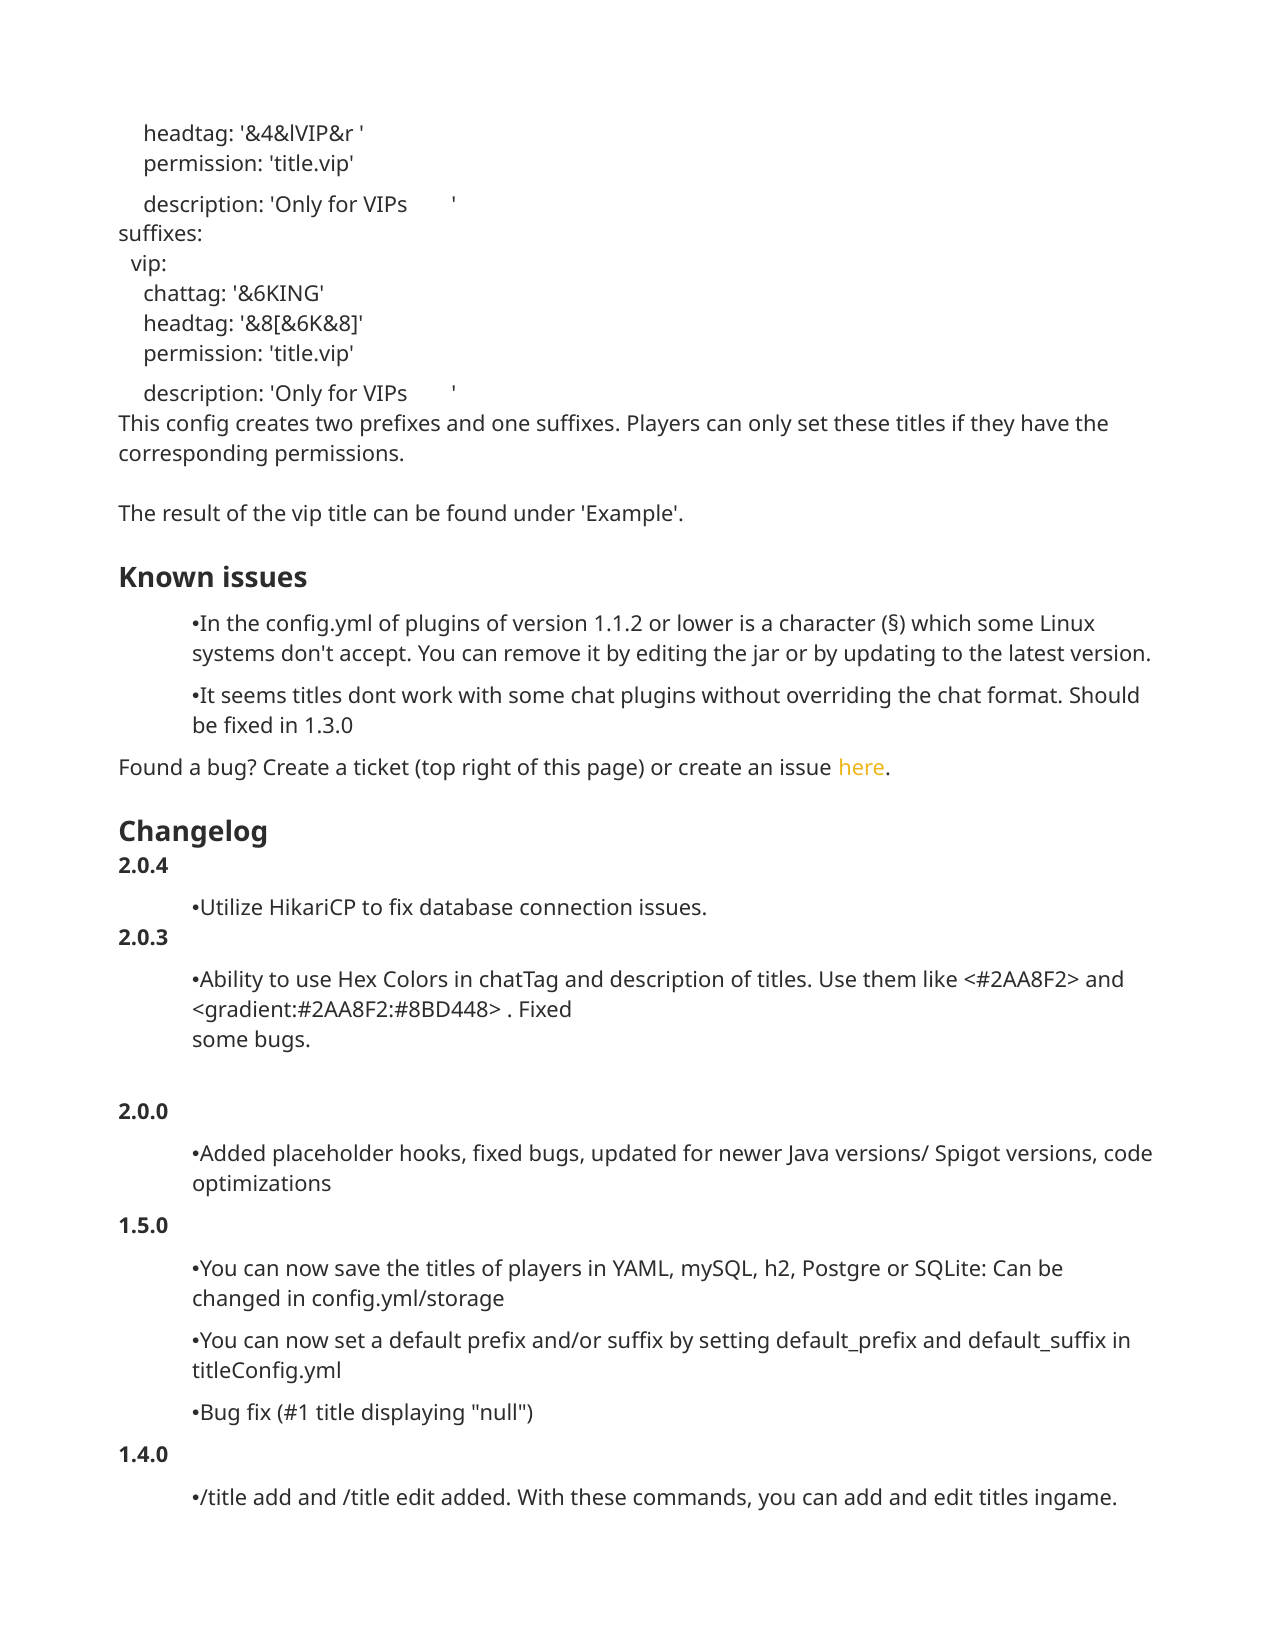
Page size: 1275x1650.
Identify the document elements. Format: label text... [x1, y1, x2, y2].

text 2.0.0 [118, 1096, 1157, 1126]
list /title add and /title edit added. With these commands, you can add and edit titles ingame. [118, 1481, 1157, 1511]
text Changelog [118, 812, 1157, 850]
text 1.4.0 [118, 1439, 1157, 1469]
text description: 'Only for VIPs ' [118, 178, 1157, 218]
list You can now set a default prefix and/or suffix by setting default_prefix and default_suffix in titleConfig.yml [118, 1325, 1157, 1384]
text The result of the vip title can be found under 'Example'. [118, 497, 1157, 527]
list Bug fix (#1 title displaying "null") [118, 1397, 1157, 1427]
text Known issues [118, 557, 1157, 595]
text permission: 'title.vip' [118, 338, 1157, 367]
list You can now save the titles of players in YAML, mySQL, h2, Postgre or SQLite: Can be changed in config.yml/storage [118, 1253, 1157, 1312]
list In the config.yml of plugins of version 1.1.2 or lower is a character (§) which some Linux systems don't accept. You can remove it by editing the jar or by updating to the latest version. [118, 608, 1157, 667]
text 2.0.4 [118, 850, 1157, 880]
text 2.0.3 [118, 922, 1157, 952]
text chattag: '&6KING' [118, 278, 1157, 308]
text headtag: '&8[&6K&8]' [118, 308, 1157, 338]
text headtag: '&4&lVIP&r ' [118, 118, 1157, 148]
text Found a bug? Create a ticket (top right of this page) or create an issue here. [118, 752, 1157, 782]
list Added placeholder hooks, fixed bugs, updated for newer Java versions/ Spigot versions, code optimizations [118, 1138, 1157, 1198]
text suffixes: [118, 218, 1157, 248]
text vip: [118, 248, 1157, 278]
text This config creates two prefixes and one suffixes. Players can only set these titles if they have the corresponding permissions. [118, 408, 1157, 468]
text 1.5.0 [118, 1210, 1157, 1240]
text permission: 'title.vip' [118, 148, 1157, 178]
list Ability to use Hex Colors in chatTag and description of titles. Use them like <#2AA8F2> and <gradient:#2AA8F2:#8BD448> . Fixed some bugs. [118, 964, 1157, 1054]
text description: 'Only for VIPs ' [118, 367, 1157, 408]
list It seems titles dont work with some chat plugins without overriding the chat format. Should be fixed in 1.3.0 [118, 680, 1157, 739]
list Utilize HikariCP to fix database connection issues. [118, 892, 1157, 922]
